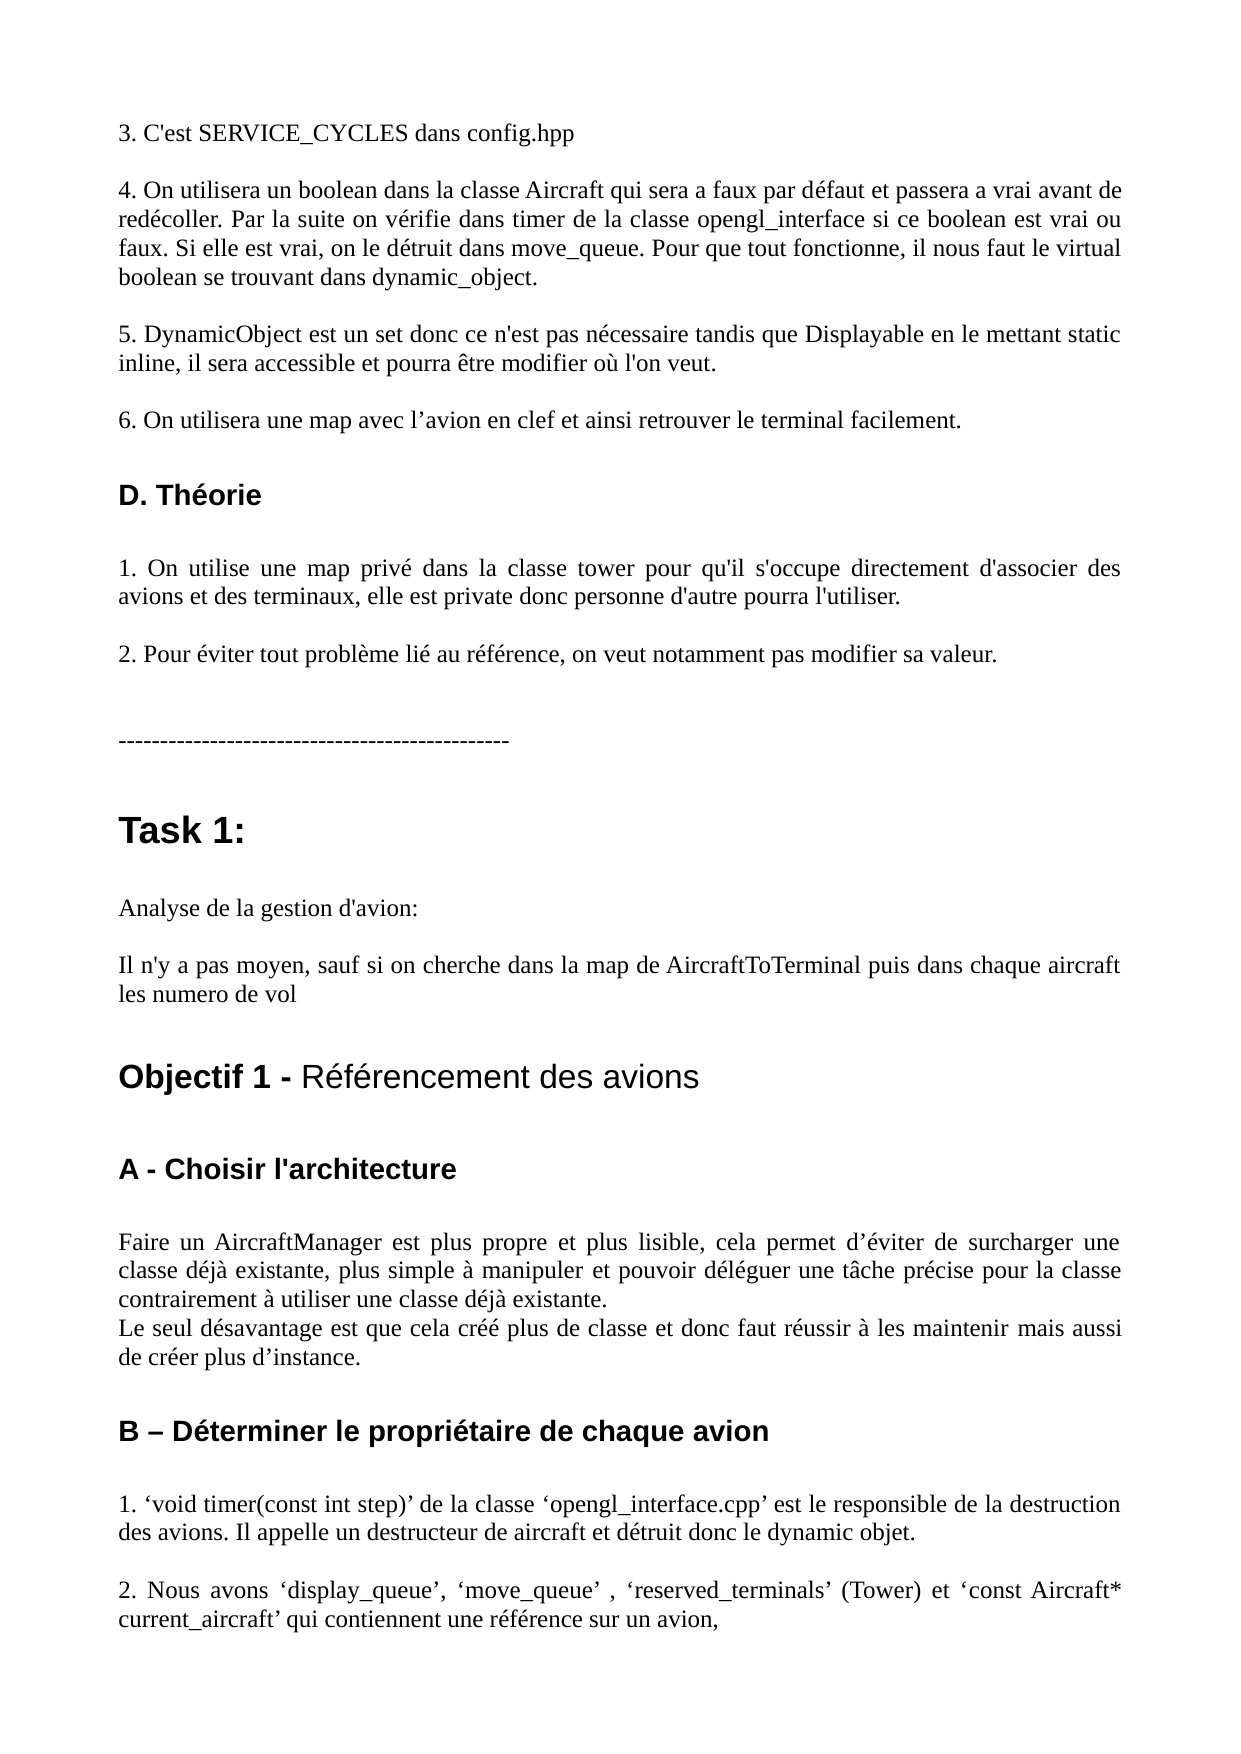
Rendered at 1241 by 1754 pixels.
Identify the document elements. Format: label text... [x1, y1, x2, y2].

text Le seul désavantage est que cela créé plus de classe et donc faut réussir à les maintenir mais aussi de créer plus d’instance. [118, 1313, 1122, 1370]
text 1. On utilise une map privé dans la classe tower pour qu'il s'occupe directement d'associer des avions et des terminaux, elle est private donc personne d'autre pourra l'utiliser. [118, 553, 1122, 610]
text Analyse de la gestion d'avion: [118, 893, 1122, 921]
text 3. C'est SERVICE_CYCLES dans config.hpp [118, 118, 1122, 147]
subtitle B – Déterminer le propriétaire de chaque avion [118, 1414, 1122, 1447]
text 6. On utilisera une map avec l’avion en clef et ainsi retrouver le terminal facilement. [118, 406, 1122, 434]
text 2. Nous avons ‘display_queue’, ‘move_queue’ , ‘reserved_terminals’ (Tower) et ‘const Aircraft* current_aircraft’ qui contiennent une référence sur un avion, [118, 1575, 1122, 1632]
subtitle Objectif 1 - Référencement des avions [118, 1057, 1122, 1096]
text 1. ‘void timer(const int step)’ de la classe ‘opengl_interface.cpp’ est le responsible de la destruction des avions. Il appelle un destructeur de aircraft et détruit donc le dynamic objet. [118, 1489, 1122, 1546]
text 5. DynamicObject est un set donc ce n'est pas nécessaire tandis que Displayable en le mettant static inline, il sera accessible et pourra être modifier où l'on veut. [118, 319, 1122, 377]
text 2. Pour éviter tout problème lié au référence, on veut notamment pas modifier sa valeur. [118, 639, 1122, 668]
text Il n'y a pas moyen, sauf si on cherche dans la map de AircraftToTerminal puis dans chaque aircraft les numero de vol [118, 950, 1122, 1008]
text 4. On utilisera un boolean dans la classe Aircraft qui sera a faux par défaut et passera a vrai avant de redécoller. Par la suite on vérifie dans timer de la classe opengl_interface si ce boolean est vrai ou faux. Si elle est vrai, on le détruit dans move_queue. Pour que tout fonctionne, il nous faut le virtual boolean se trouvant dans dynamic_object. [118, 176, 1122, 291]
text ----------------------------------------------- [118, 725, 1122, 754]
subtitle A - Choisir l'architecture [118, 1152, 1122, 1185]
subtitle Task 1: [118, 808, 1122, 851]
subtitle D. Théorie [118, 478, 1122, 511]
text Faire un AircraftManager est plus propre et plus lisible, cela permet d’éviter de surcharger une classe déjà existante, plus simple à manipuler et pouvoir déléguer une tâche précise pour la classe contrairement à utiliser une classe déjà existante. [118, 1227, 1122, 1313]
